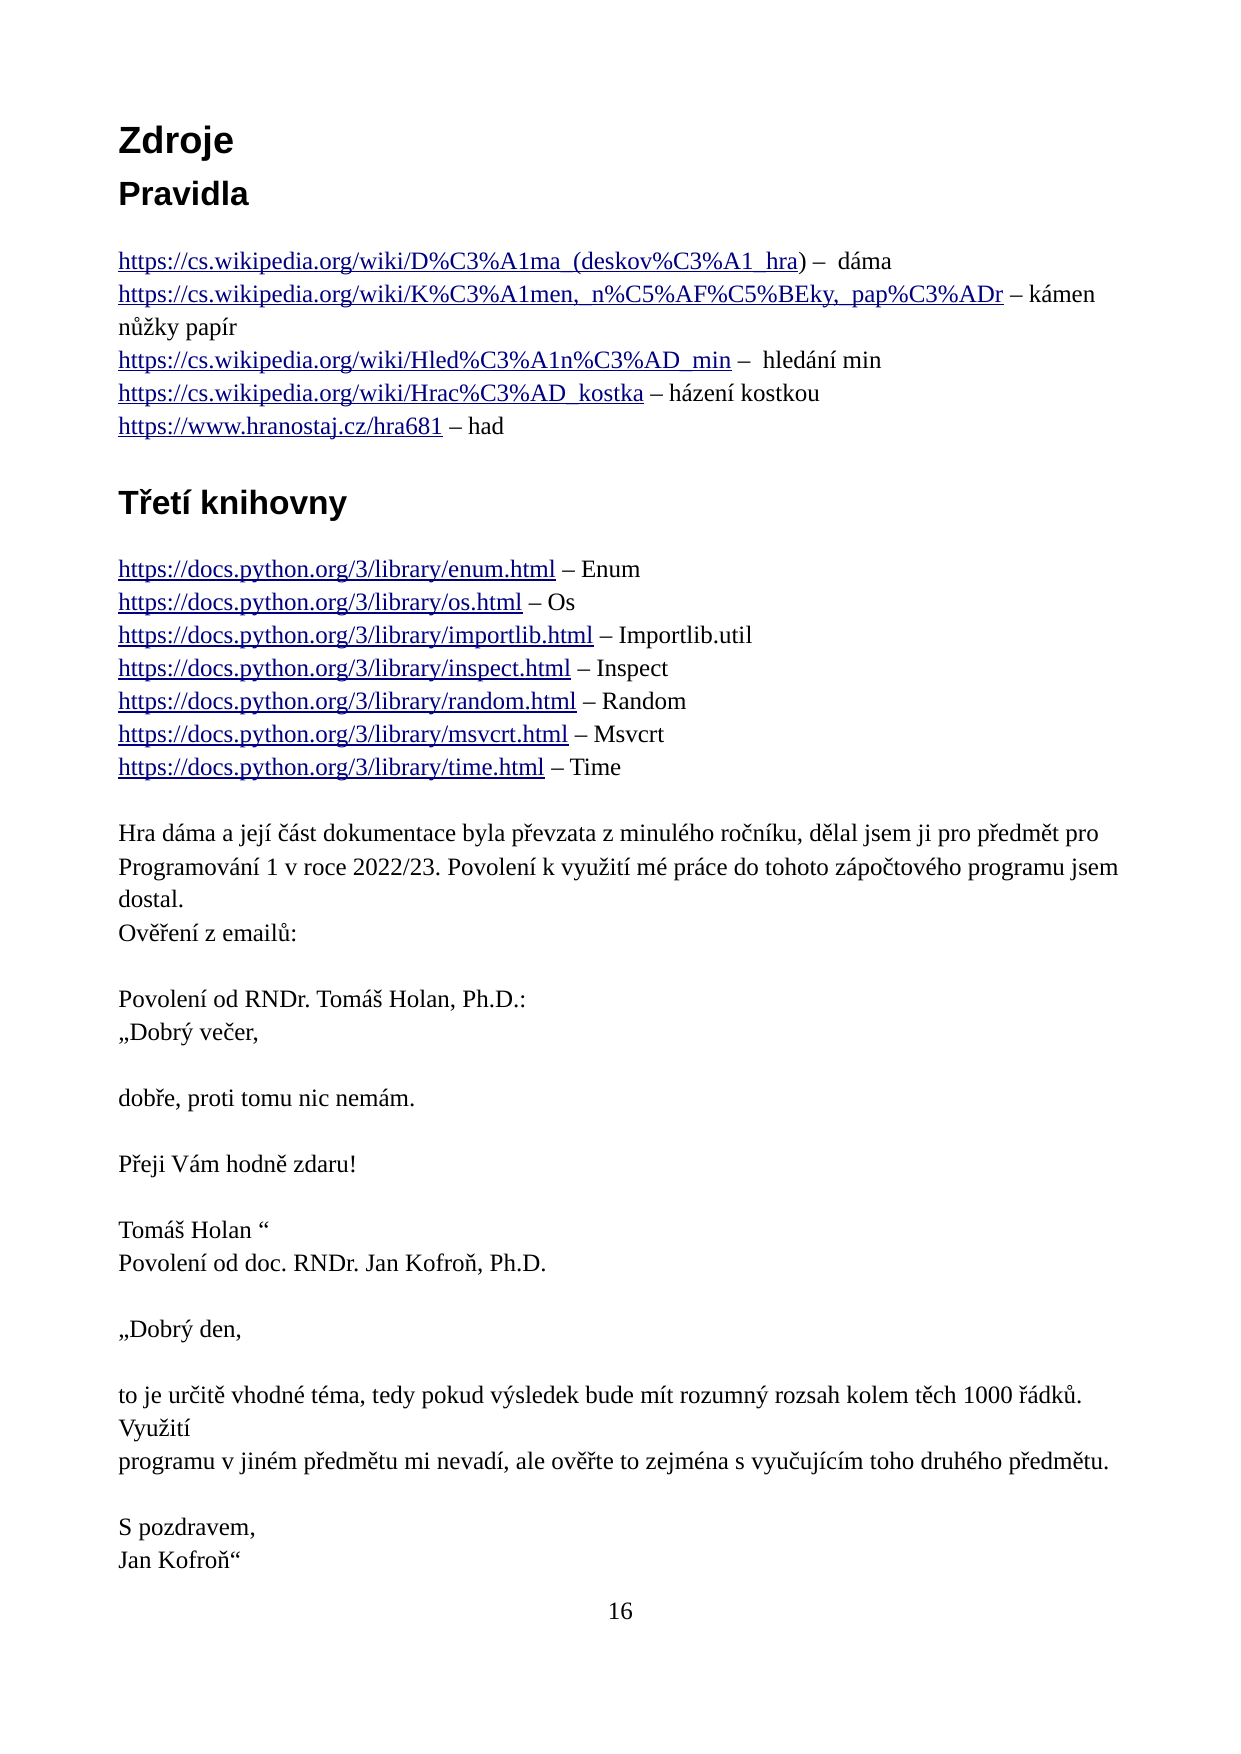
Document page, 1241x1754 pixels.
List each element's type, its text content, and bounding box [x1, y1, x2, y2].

text Ověření z emailů: [118, 918, 1122, 946]
text https://cs.wikipedia.org/wiki/K%C3%A1men,_n%C5%AF%C5%BEky,_pap%C3%ADr – kámen nůžky papír [118, 279, 1122, 341]
text https://cs.wikipedia.org/wiki/Hrac%C3%AD_kostka – házení kostkou [118, 378, 1122, 407]
text „Dobrý den, to je určitě vhodné téma, tedy pokud výsledek bude mít rozumný rozsah kolem těch 1000 řádků. Využití programu v jiném předmětu mi nevadí, ale ověřte to zejména s vyučujícím toho druhého předmětu. S pozdravem, Jan Kofroň“ [118, 1314, 1122, 1574]
text Povolení od RNDr. Tomáš Holan, Ph.D.: [118, 984, 1122, 1012]
text https://docs.python.org/3/library/msvcrt.html – Msvcrt [118, 719, 1122, 748]
text https://cs.wikipedia.org/wiki/D%C3%A1ma_(deskov%C3%A1_hra) – dáma [118, 246, 1122, 275]
text https://docs.python.org/3/library/random.html – Random [118, 686, 1122, 715]
subtitle Třetí knihovny [118, 483, 1122, 521]
text https://www.hranostaj.cz/hra681 – had [118, 411, 1122, 440]
text https://docs.python.org/3/library/importlib.html – Importlib.util [118, 620, 1122, 649]
text Povolení od doc. RNDr. Jan Kofroň, Ph.D. [118, 1248, 1122, 1277]
text https://docs.python.org/3/library/enum.html – Enum [118, 554, 1122, 583]
subtitle Zdroje [118, 118, 1122, 162]
text https://docs.python.org/3/library/time.html – Time [118, 752, 1122, 781]
subtitle Pravidla [118, 174, 1122, 213]
text „Dobrý večer, dobře, proti tomu nic nemám. Přeji Vám hodně zdaru! Tomáš Holan “ [118, 1017, 1122, 1243]
text Hra dáma a její část dokumentace byla převzata z minulého ročníku, dělal jsem ji pro předmět pro Programování 1 v roce 2022/23. Povolení k využití mé práce do tohoto zápočtového programu jsem dostal. [118, 818, 1122, 913]
text https://docs.python.org/3/library/inspect.html – Inspect [118, 653, 1122, 682]
text 16 [118, 1596, 1122, 1624]
text https://docs.python.org/3/library/os.html – Os [118, 587, 1122, 616]
text https://cs.wikipedia.org/wiki/Hled%C3%A1n%C3%AD_min – hledání min [118, 345, 1122, 374]
